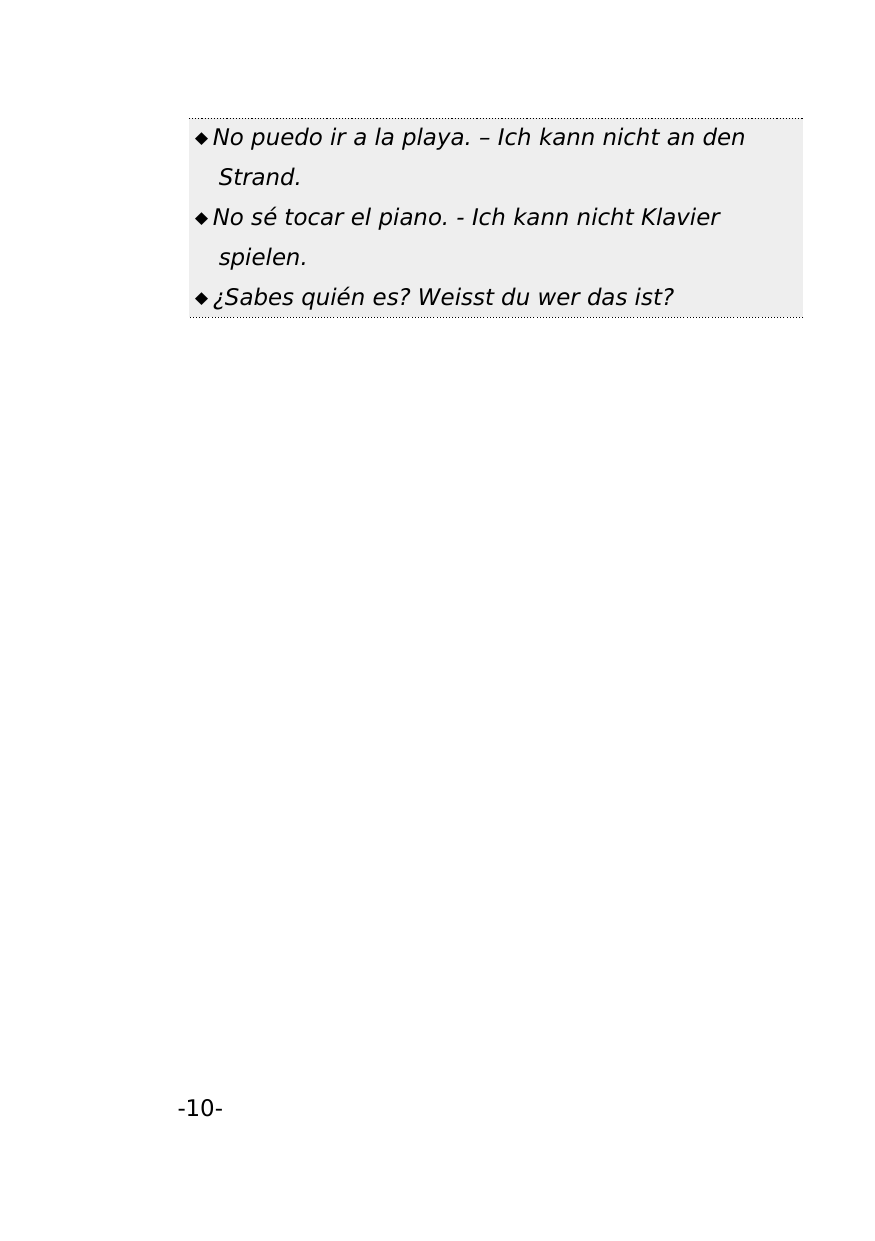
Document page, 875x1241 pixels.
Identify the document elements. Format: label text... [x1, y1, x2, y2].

list No sé tocar el piano. - Ich kann nicht Klavier spielen. [189, 198, 803, 271]
list No puedo ir a la playa. – Ich kann nicht an den Strand. [189, 118, 803, 191]
list ¿Sabes quién es? Weisst du wer das ist? [189, 278, 803, 317]
